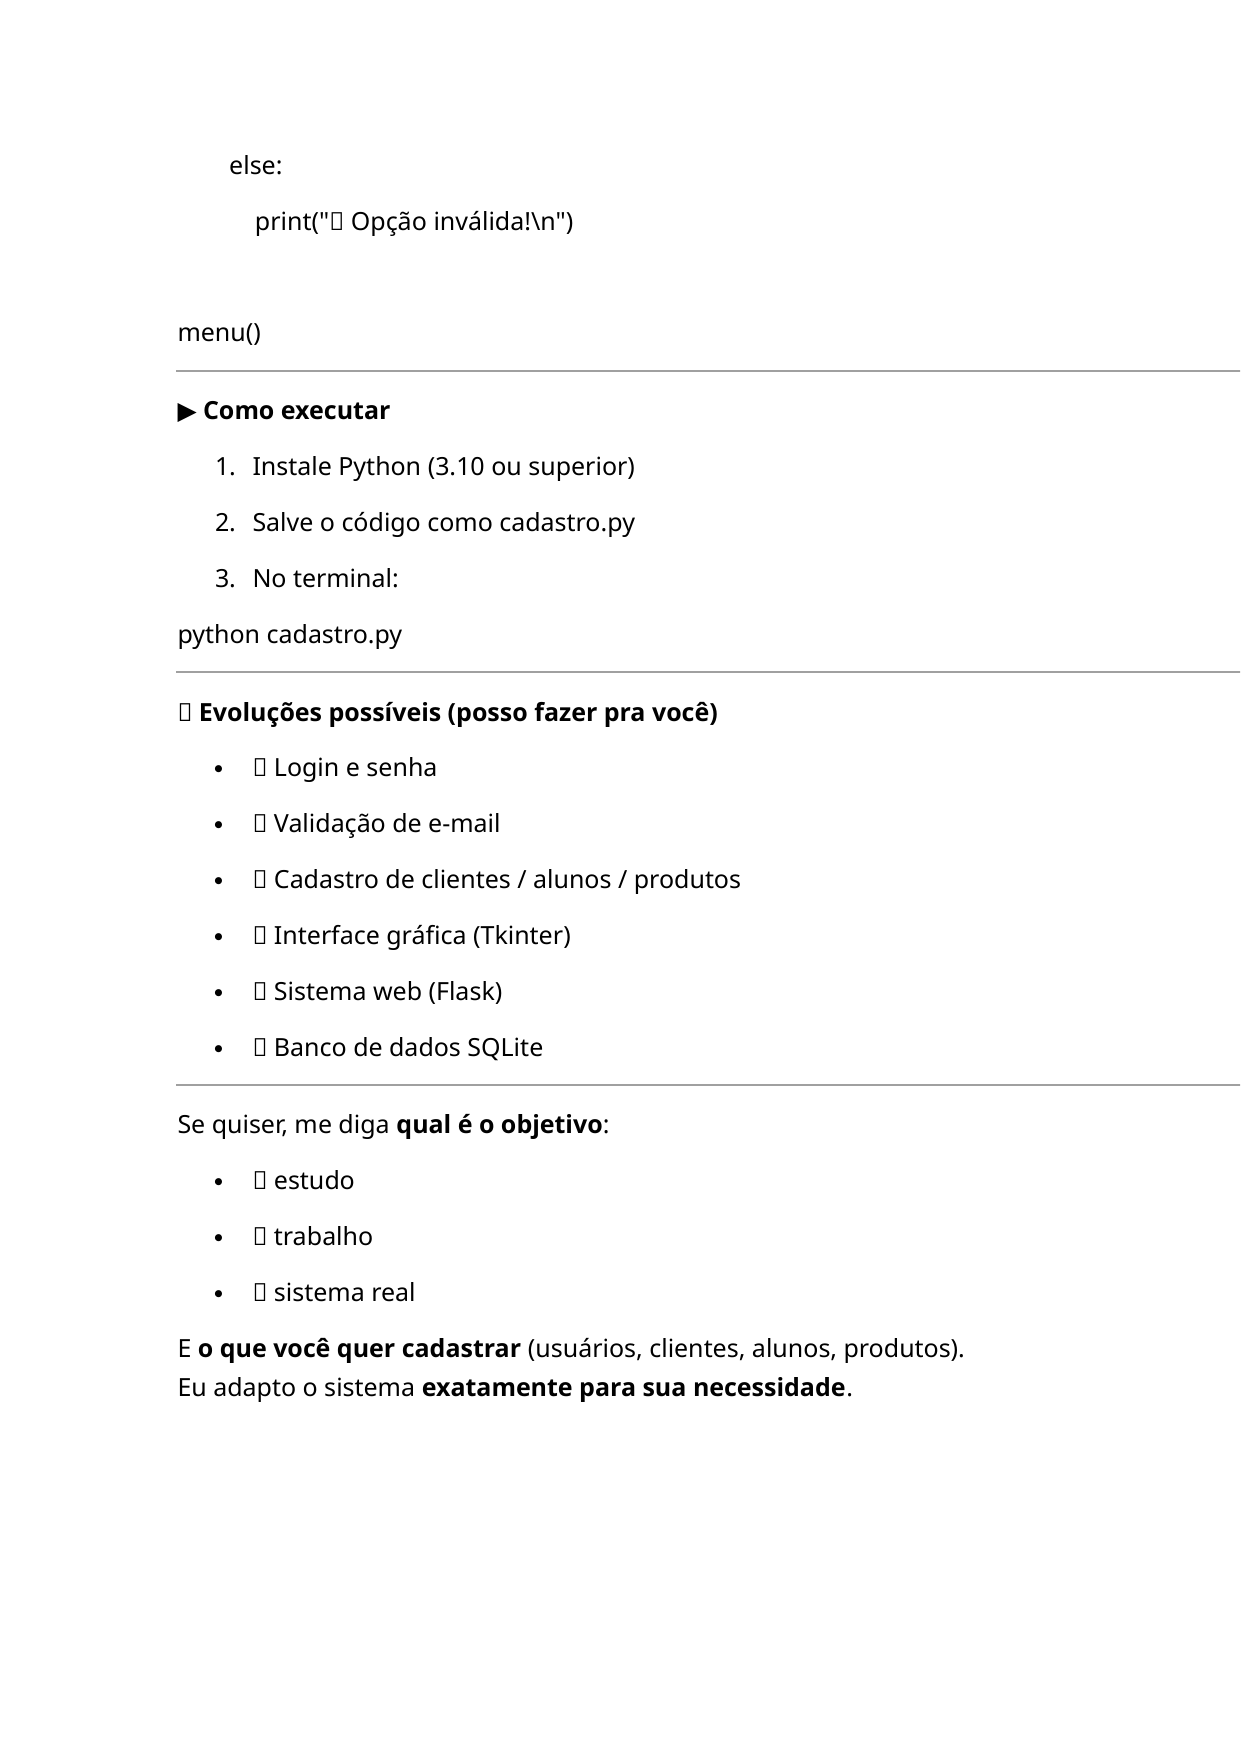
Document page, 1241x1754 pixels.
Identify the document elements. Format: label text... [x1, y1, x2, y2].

text ▶️ Como executar [177, 393, 1063, 427]
text Se quiser, me diga qual é o objetivo: [177, 1107, 1063, 1141]
list ✅ Sistema web (Flask) [215, 973, 1063, 1007]
text python cadastro.py [177, 616, 1063, 650]
text 🚀 Evoluções possíveis (posso fazer pra você) [177, 694, 1063, 728]
list ✅ Banco de dados SQLite [215, 1029, 1063, 1063]
list 📌 sistema real [215, 1275, 1063, 1309]
list ✅ Login e senha [215, 750, 1063, 784]
list Salve o código como cadastro.py [215, 505, 1063, 539]
list 📌 trabalho [215, 1219, 1063, 1253]
text E o que você quer cadastrar (usuários, clientes, alunos, produtos). Eu adapto o sistema exatamente para sua necessidade. [177, 1331, 1063, 1404]
list ✅ Validação de e-mail [215, 806, 1063, 840]
list Instale Python (3.10 ou superior) [215, 449, 1063, 483]
list 📌 estudo [215, 1163, 1063, 1197]
list ✅ Interface gráfica (Tkinter) [215, 918, 1063, 952]
text print("❌ Opção inválida!\n") [177, 203, 1063, 237]
text else: [177, 148, 1063, 182]
list No terminal: [215, 561, 1063, 594]
text menu() [177, 315, 1063, 349]
list ✅ Cadastro de clientes / alunos / produtos [215, 862, 1063, 896]
